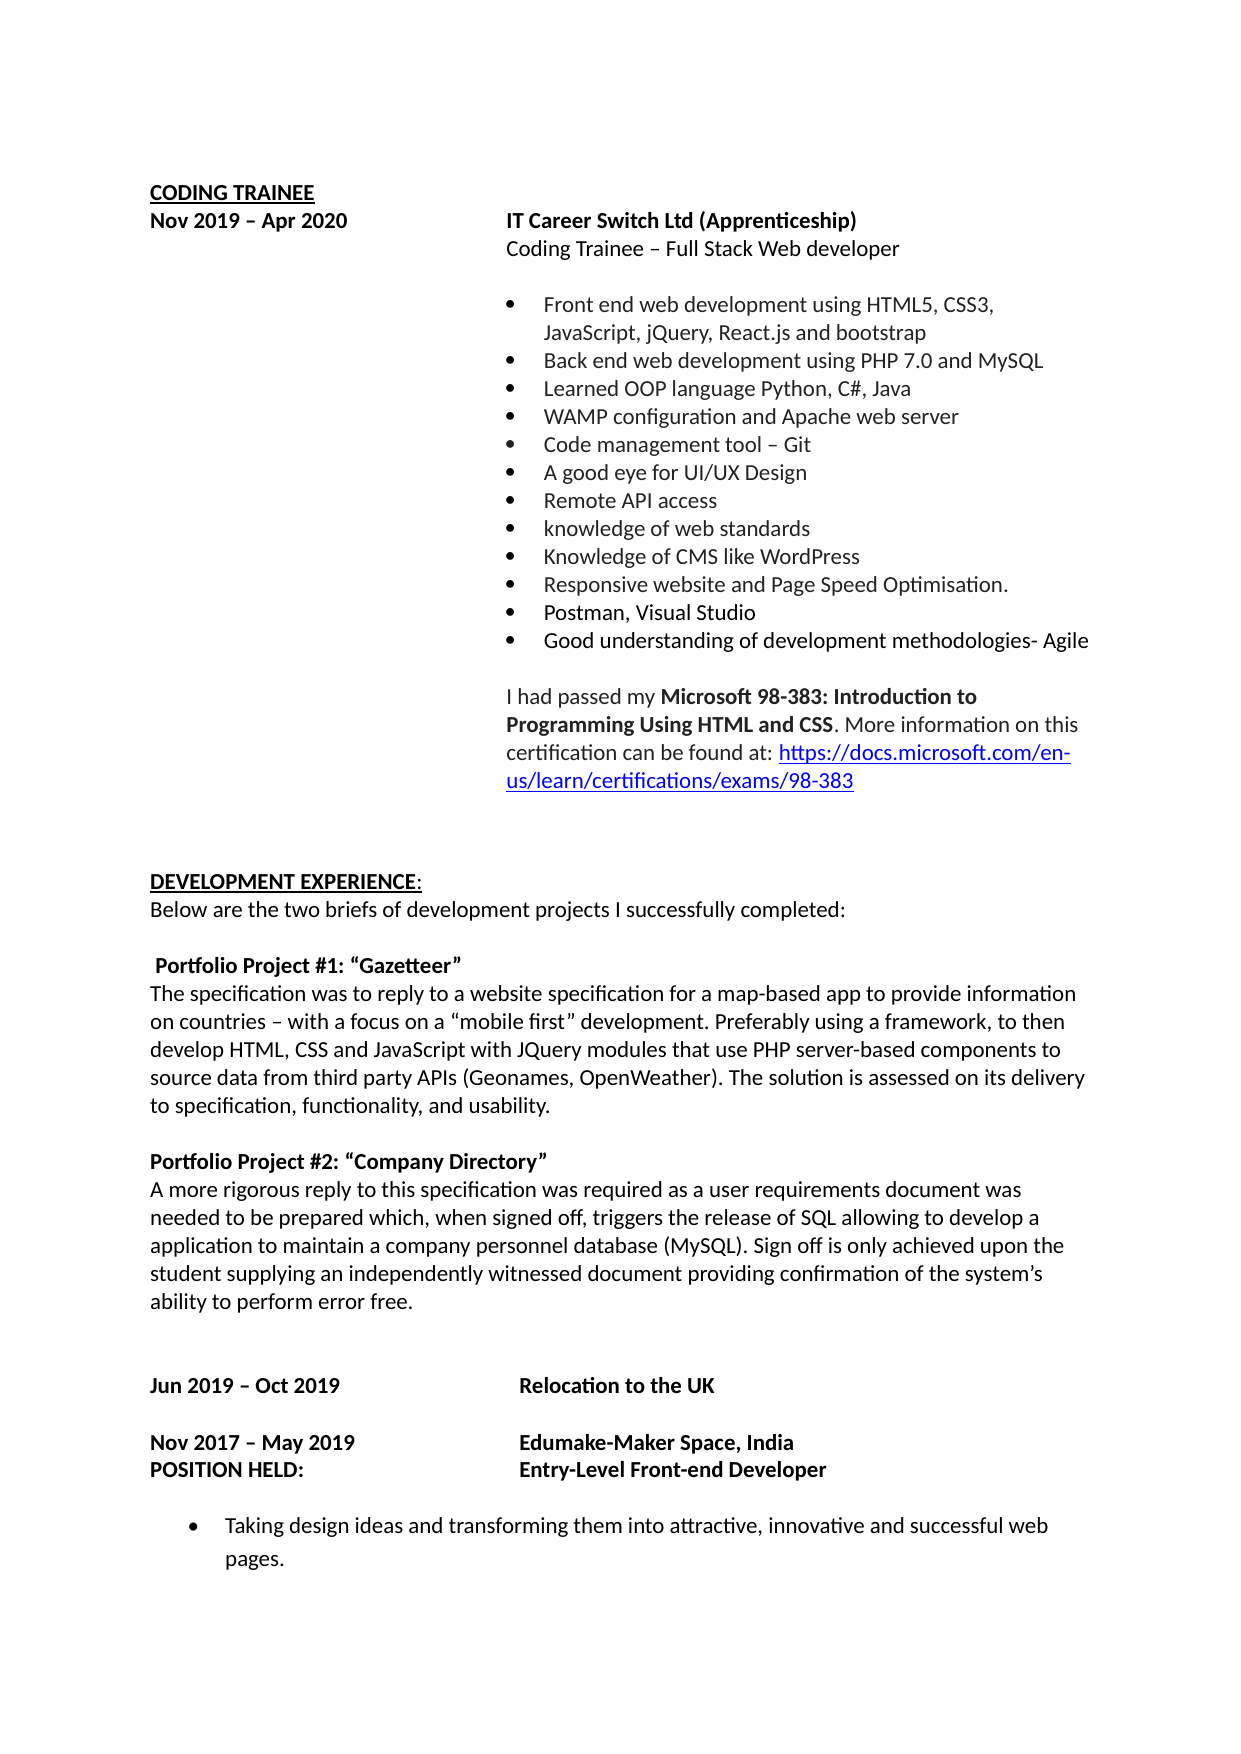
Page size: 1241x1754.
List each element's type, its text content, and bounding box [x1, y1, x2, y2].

text Nov 2019 – Apr 2020 IT Career Switch Ltd (Apprenticeship) [150, 206, 1090, 234]
text Below are the two briefs of development projects I successfully completed: [150, 895, 1090, 923]
list WAMP configuration and Apache web server [506, 402, 1090, 430]
list Good understanding of development methodologies- Agile [506, 626, 1090, 654]
text Nov 2017 – May 2019 Edumake-Maker Space, India [150, 1428, 1090, 1456]
list Front end web development using HTML5, CSS3, JavaScript, jQuery, React.js and bootstrap [506, 290, 1090, 346]
list Knowledge of CMS like WordPress [506, 542, 1090, 570]
list Postman, Visual Studio [506, 598, 1090, 626]
list Remote API access [506, 486, 1090, 514]
text Portfolio Project #1: “Gazetteer” [150, 951, 1090, 979]
list Responsive website and Page Speed Optimisation. [506, 570, 1090, 598]
text POSITION HELD: Entry-Level Front-end Developer [150, 1456, 1090, 1484]
text A more rigorous reply to this specification was required as a user requirements document was needed to be prepared which, when signed off, triggers the release of SQL allowing to develop a application to maintain a company personnel database (MySQL). Sign off is only achieved upon the student supplying an independently witnessed document providing confirmation of the system’s ability to perform error free. [150, 1175, 1090, 1316]
list A good eye for UI/UX Design [506, 458, 1090, 486]
list Learned OOP language Python, C#, Java [506, 374, 1090, 402]
text Jun 2019 – Oct 2019 Relocation to the UK [150, 1372, 1090, 1399]
text The specification was to reply to a website specification for a map-based app to provide information on countries – with a focus on a “mobile first” development. Preferably using a framework, to then develop HTML, CSS and JavaScript with JQuery modules that use PHP server-based components to source data from third party APIs (Geonames, OpenWeather). The solution is assessed on its delivery to specification, functionality, and usability. [150, 979, 1090, 1119]
text CODING TRAINEE [150, 178, 1090, 206]
list Code management tool – Git [506, 430, 1090, 458]
text DEVELOPMENT EXPERIENCE: [150, 867, 1090, 895]
list knowledge of web standards [506, 514, 1090, 542]
text Coding Trainee – Full Stack Web developer [150, 234, 1090, 290]
text Portfolio Project #2: “Company Directory” [150, 1147, 1090, 1175]
text I had passed my Microsoft 98-383: Introduction to Programming Using HTML and CSS. More information on this certification can be found at: https://docs.microsoft.com/en-us/learn/certifications/exams/98-383 [506, 682, 1090, 794]
list Taking design ideas and transforming them into attractive, innovative and successful web pages. [187, 1512, 1090, 1572]
list Back end web development using PHP 7.0 and MySQL [506, 346, 1090, 374]
